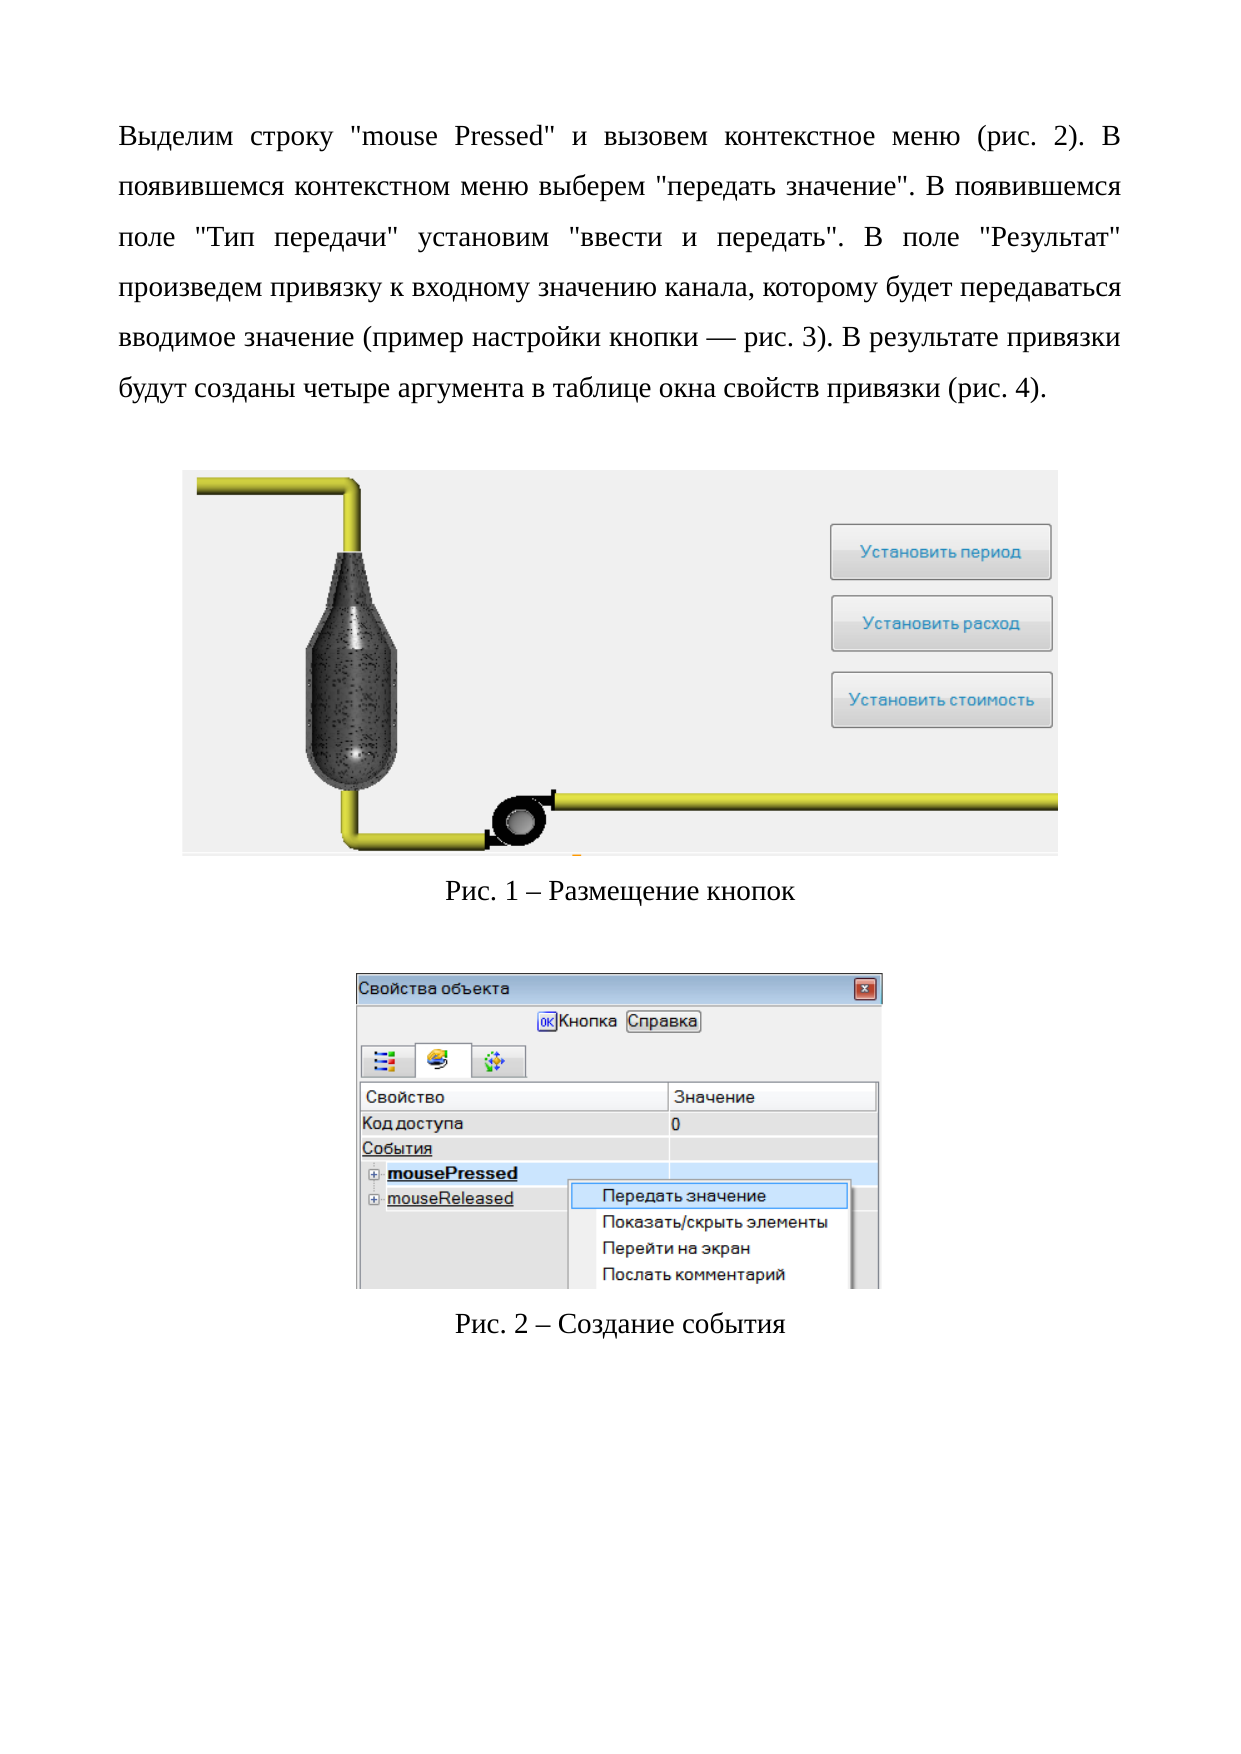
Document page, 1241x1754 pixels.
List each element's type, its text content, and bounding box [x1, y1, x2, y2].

picture [182, 470, 1058, 856]
picture [356, 973, 883, 1289]
list Выделим строку "mouse Pressed" и вызовем контекстное меню (рис. 2). В появившемся контекстном меню выберем "передать значение". В появившемся поле "Тип передачи" установим "ввести и передать". В поле "Результат" произведем привязку к входному значению канала, которому будет передаваться вводимое значение (пример настройки кнопки — рис. 3). В результате привязки будут созданы четыре аргумента в таблице окна свойств привязки (рис. 4). [118, 118, 1122, 403]
text Рис. 1 – Размещение кнопок [118, 873, 1122, 906]
text Рис. 2 – Создание события [118, 1306, 1122, 1339]
